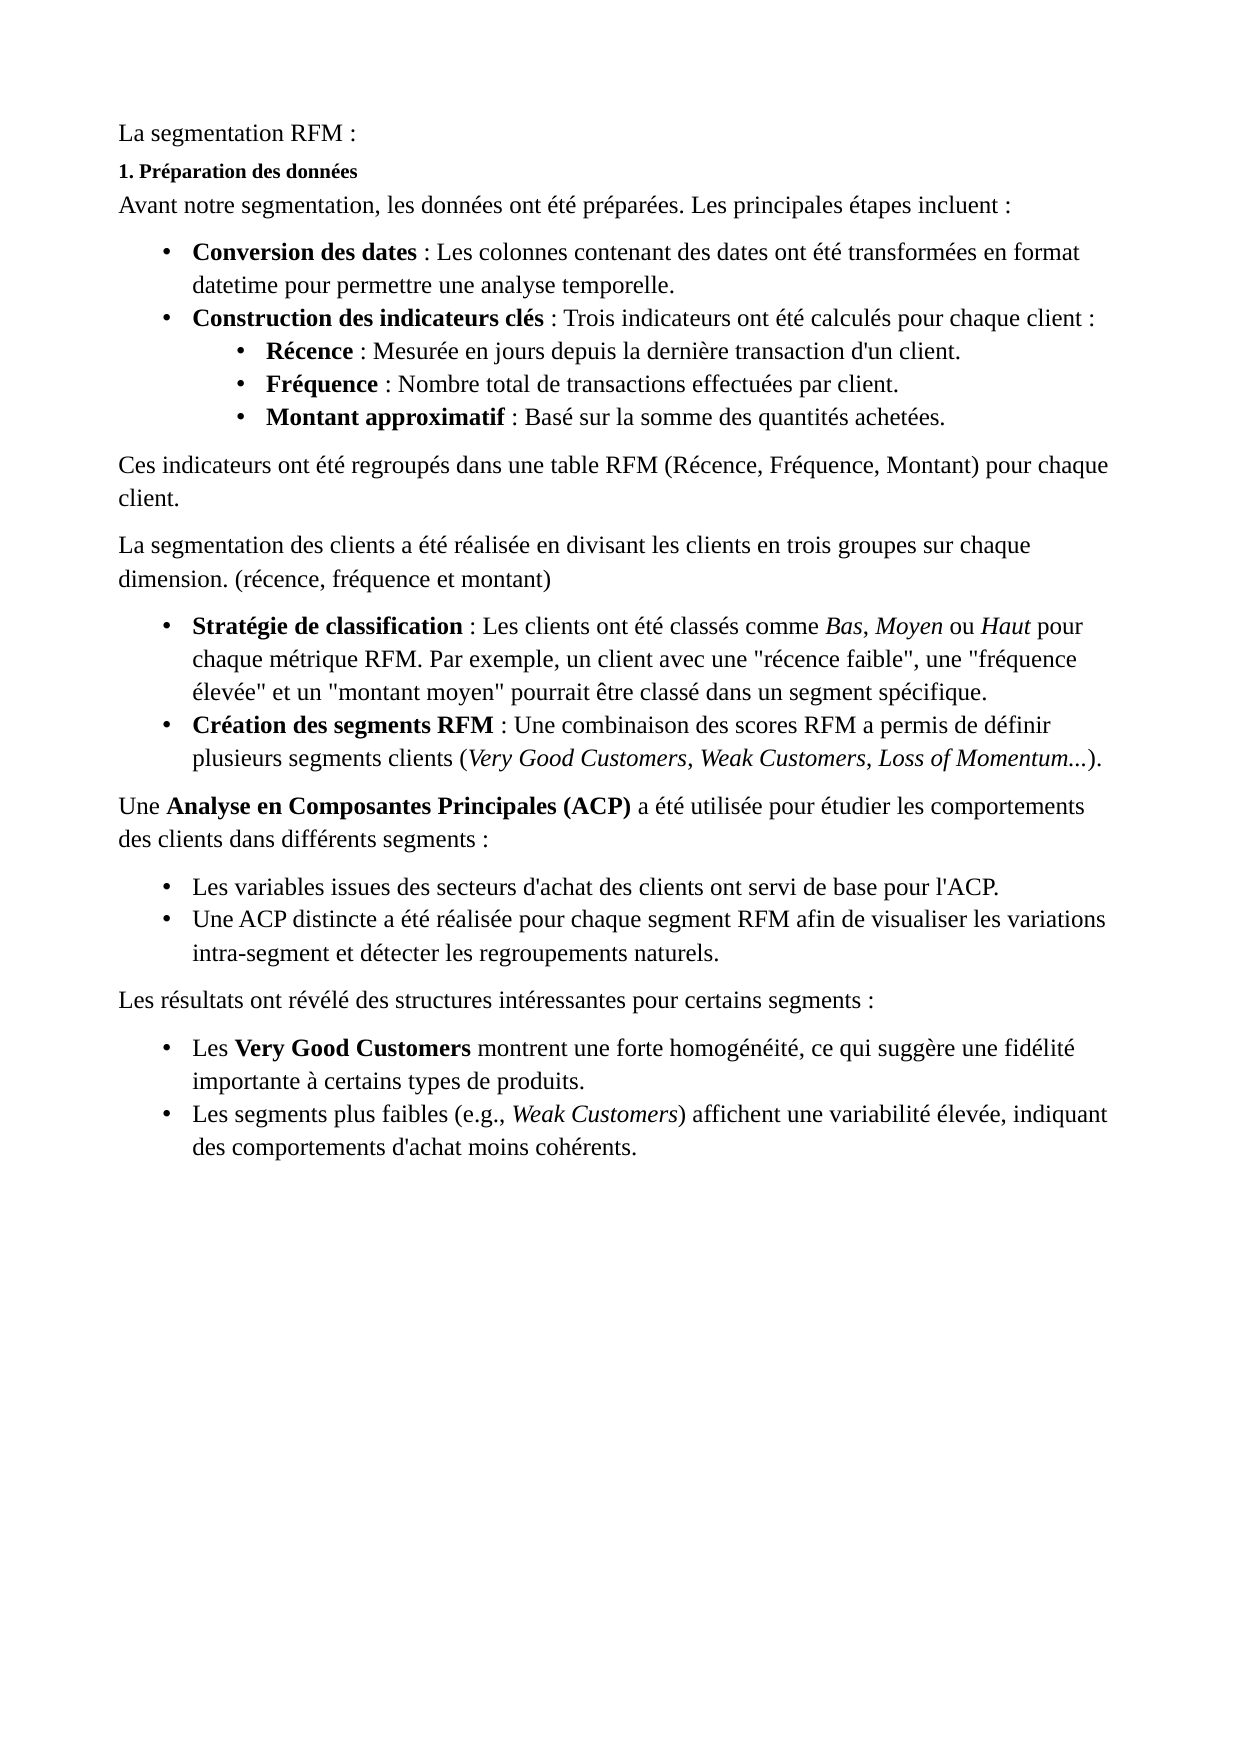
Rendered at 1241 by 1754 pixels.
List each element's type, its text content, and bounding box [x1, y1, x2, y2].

list Montant approximatif : Basé sur la somme des quantités achetées. [236, 402, 1122, 431]
text La segmentation des clients a été réalisée en divisant les clients en trois groupes sur chaque dimension. (récence, fréquence et montant) [118, 531, 1122, 592]
list Création des segments RFM : Une combinaison des scores RFM a permis de définir plusieurs segments clients (Very Good Customers, Weak Customers, Loss of Momentum...). [162, 710, 1122, 772]
list Les segments plus faibles (e.g., Weak Customers) affichent une variabilité élevée, indiquant des comportements d'achat moins cohérents. [162, 1099, 1122, 1161]
list Fréquence : Nombre total de transactions effectuées par client. [236, 369, 1122, 398]
list Récence : Mesurée en jours depuis la dernière transaction d'un client. [236, 336, 1122, 365]
list Stratégie de classification : Les clients ont été classés comme Bas, Moyen ou Haut pour chaque métrique RFM. Par exemple, un client avec une "récence faible", une "fréquence élevée" et un "montant moyen" pourrait être classé dans un segment spécifique. [162, 611, 1122, 706]
text Ces indicateurs ont été regroupés dans une table RFM (Récence, Fréquence, Montant) pour chaque client. [118, 450, 1122, 512]
list Les Very Good Customers montrent une forte homogénéité, ce qui suggère une fidélité importante à certains types de produits. [162, 1033, 1122, 1094]
list Les variables issues des secteurs d'achat des clients ont servi de base pour l'ACP. [162, 872, 1122, 900]
text Une Analyse en Composantes Principales (ACP) a été utilisée pour étudier les comportements des clients dans différents segments : [118, 791, 1122, 853]
list Conversion des dates : Les colonnes contenant des dates ont été transformées en format datetime pour permettre une analyse temporelle. [162, 237, 1122, 299]
list Construction des indicateurs clés : Trois indicateurs ont été calculés pour chaque client : [162, 303, 1122, 332]
subtitle 1. Préparation des données [118, 159, 1122, 183]
text La segmentation RFM : [118, 118, 1122, 147]
list Une ACP distincte a été réalisée pour chaque segment RFM afin de visualiser les variations intra-segment et détecter les regroupements naturels. [162, 904, 1122, 966]
text Avant notre segmentation, les données ont été préparées. Les principales étapes incluent : [118, 190, 1122, 218]
text Les résultats ont révélé des structures intéressantes pour certains segments : [118, 985, 1122, 1014]
